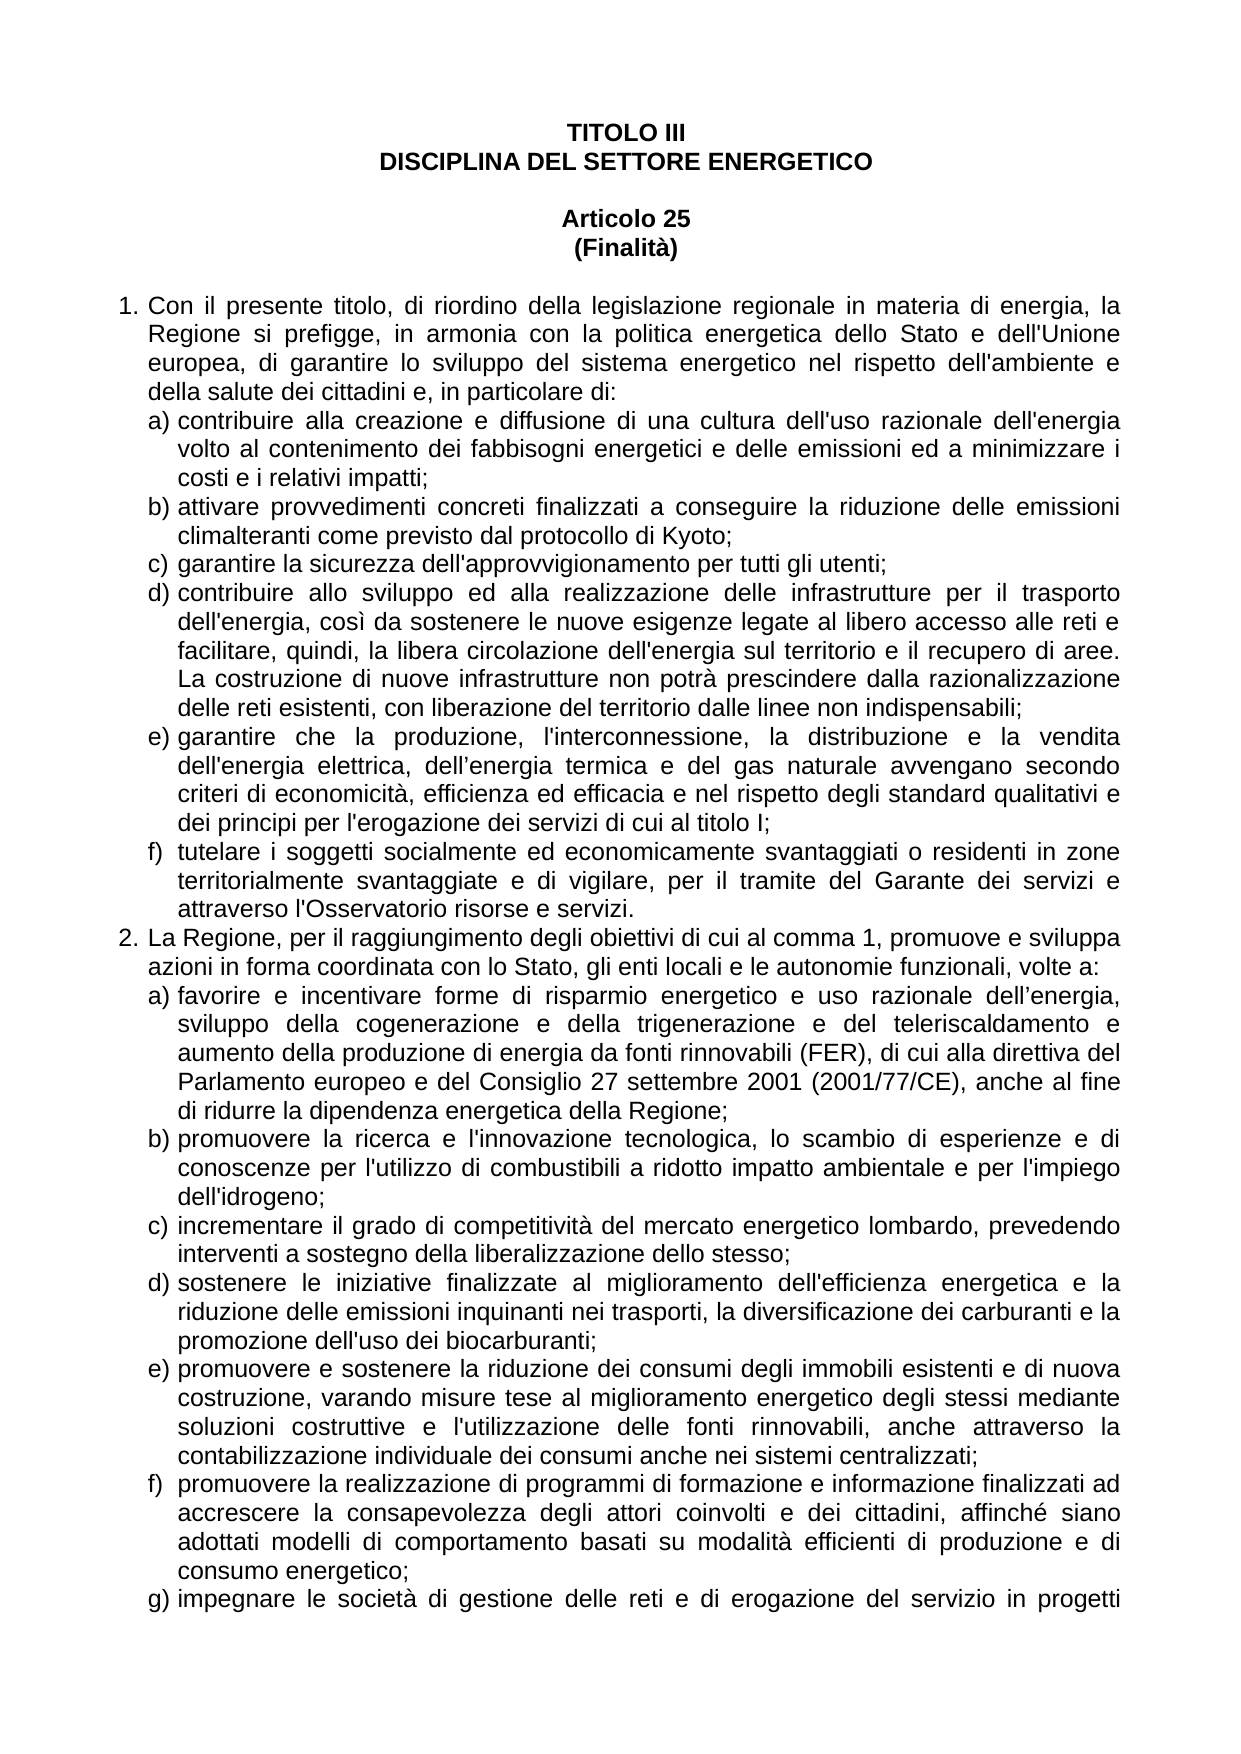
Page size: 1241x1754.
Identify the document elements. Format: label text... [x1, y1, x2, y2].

text Articolo 25 [130, 204, 1122, 233]
text d) sostenere le iniziative finalizzate al miglioramento dell'efficienza energetica e la riduzione delle emissioni inquinanti nei trasporti, la diversificazione dei carburanti e la promozione dell'uso dei biocarburanti; [148, 1268, 1122, 1354]
text 2. La Regione, per il raggiungimento degli obiettivi di cui al comma 1, promuove e sviluppa azioni in forma coordinata con lo Stato, gli enti locali e le autonomie funzionali, volte a: [118, 923, 1122, 981]
text d) contribuire allo sviluppo ed alla realizzazione delle infrastrutture per il trasporto dell'energia, così da sostenere le nuove esigenze legate al libero accesso alle reti e facilitare, quindi, la libera circolazione dell'energia sul territorio e il recupero di aree. La costruzione di nuove infrastrutture non potrà prescindere dalla razionalizzazione delle reti esistenti, con liberazione del territorio dalle linee non indispensabili; [148, 578, 1122, 722]
text a) favorire e incentivare forme di risparmio energetico e uso razionale dell’energia, sviluppo della cogenerazione e della trigenerazione e del teleriscaldamento e aumento della produzione di energia da fonti rinnovabili (FER), di cui alla direttiva del Parlamento europeo e del Consiglio 27 settembre 2001 (2001/77/CE), anche al fine di ridurre la dipendenza energetica della Regione; [148, 981, 1122, 1124]
text DISCIPLINA DEL SETTORE ENERGETICO [130, 147, 1122, 176]
text 1. Con il presente titolo, di riordino della legislazione regionale in materia di energia, la Regione si prefigge, in armonia con la politica energetica dello Stato e dell'Unione europea, di garantire lo sviluppo del sistema energetico nel rispetto dell'ambiente e della salute dei cittadini e, in particolare di: [118, 291, 1122, 406]
text c) incrementare il grado di competitività del mercato energetico lombardo, prevedendo interventi a sostegno della liberalizzazione dello stesso; [148, 1211, 1122, 1268]
text c) garantire la sicurezza dell'approvvigionamento per tutti gli utenti; [148, 549, 1122, 578]
text b) promuovere la ricerca e l'innovazione tecnologica, lo scambio di esperienze e di conoscenze per l'utilizzo di combustibili a ridotto impatto ambientale e per l'impiego dell'idrogeno; [148, 1124, 1122, 1211]
text g) impegnare le società di gestione delle reti e di erogazione del servizio in progetti [148, 1584, 1122, 1613]
text TITOLO III [130, 118, 1122, 147]
text (Finalità) [130, 233, 1122, 262]
text f) tutelare i soggetti socialmente ed economicamente svantaggiati o residenti in zone territorialmente svantaggiate e di vigilare, per il tramite del Garante dei servizi e attraverso l'Osservatorio risorse e servizi. [148, 837, 1122, 923]
text a) contribuire alla creazione e diffusione di una cultura dell'uso razionale dell'energia volto al contenimento dei fabbisogni energetici e delle emissioni ed a minimizzare i costi e i relativi impatti; [148, 406, 1122, 492]
text f) promuovere la realizzazione di programmi di formazione e informazione finalizzati ad accrescere la consapevolezza degli attori coinvolti e dei cittadini, affinché siano adottati modelli di comportamento basati su modalità efficienti di produzione e di consumo energetico; [148, 1469, 1122, 1584]
text e) garantire che la produzione, l'interconnessione, la distribuzione e la vendita dell'energia elettrica, dell’energia termica e del gas naturale avvengano secondo criteri di economicità, efficienza ed efficacia e nel rispetto degli standard qualitativi e dei principi per l'erogazione dei servizi di cui al titolo I; [148, 722, 1122, 837]
text e) promuovere e sostenere la riduzione dei consumi degli immobili esistenti e di nuova costruzione, varando misure tese al miglioramento energetico degli stessi mediante soluzioni costruttive e l'utilizzazione delle fonti rinnovabili, anche attraverso la contabilizzazione individuale dei consumi anche nei sistemi centralizzati; [148, 1354, 1122, 1469]
text b) attivare provvedimenti concreti finalizzati a conseguire la riduzione delle emissioni climalteranti come previsto dal protocollo di Kyoto; [148, 492, 1122, 549]
